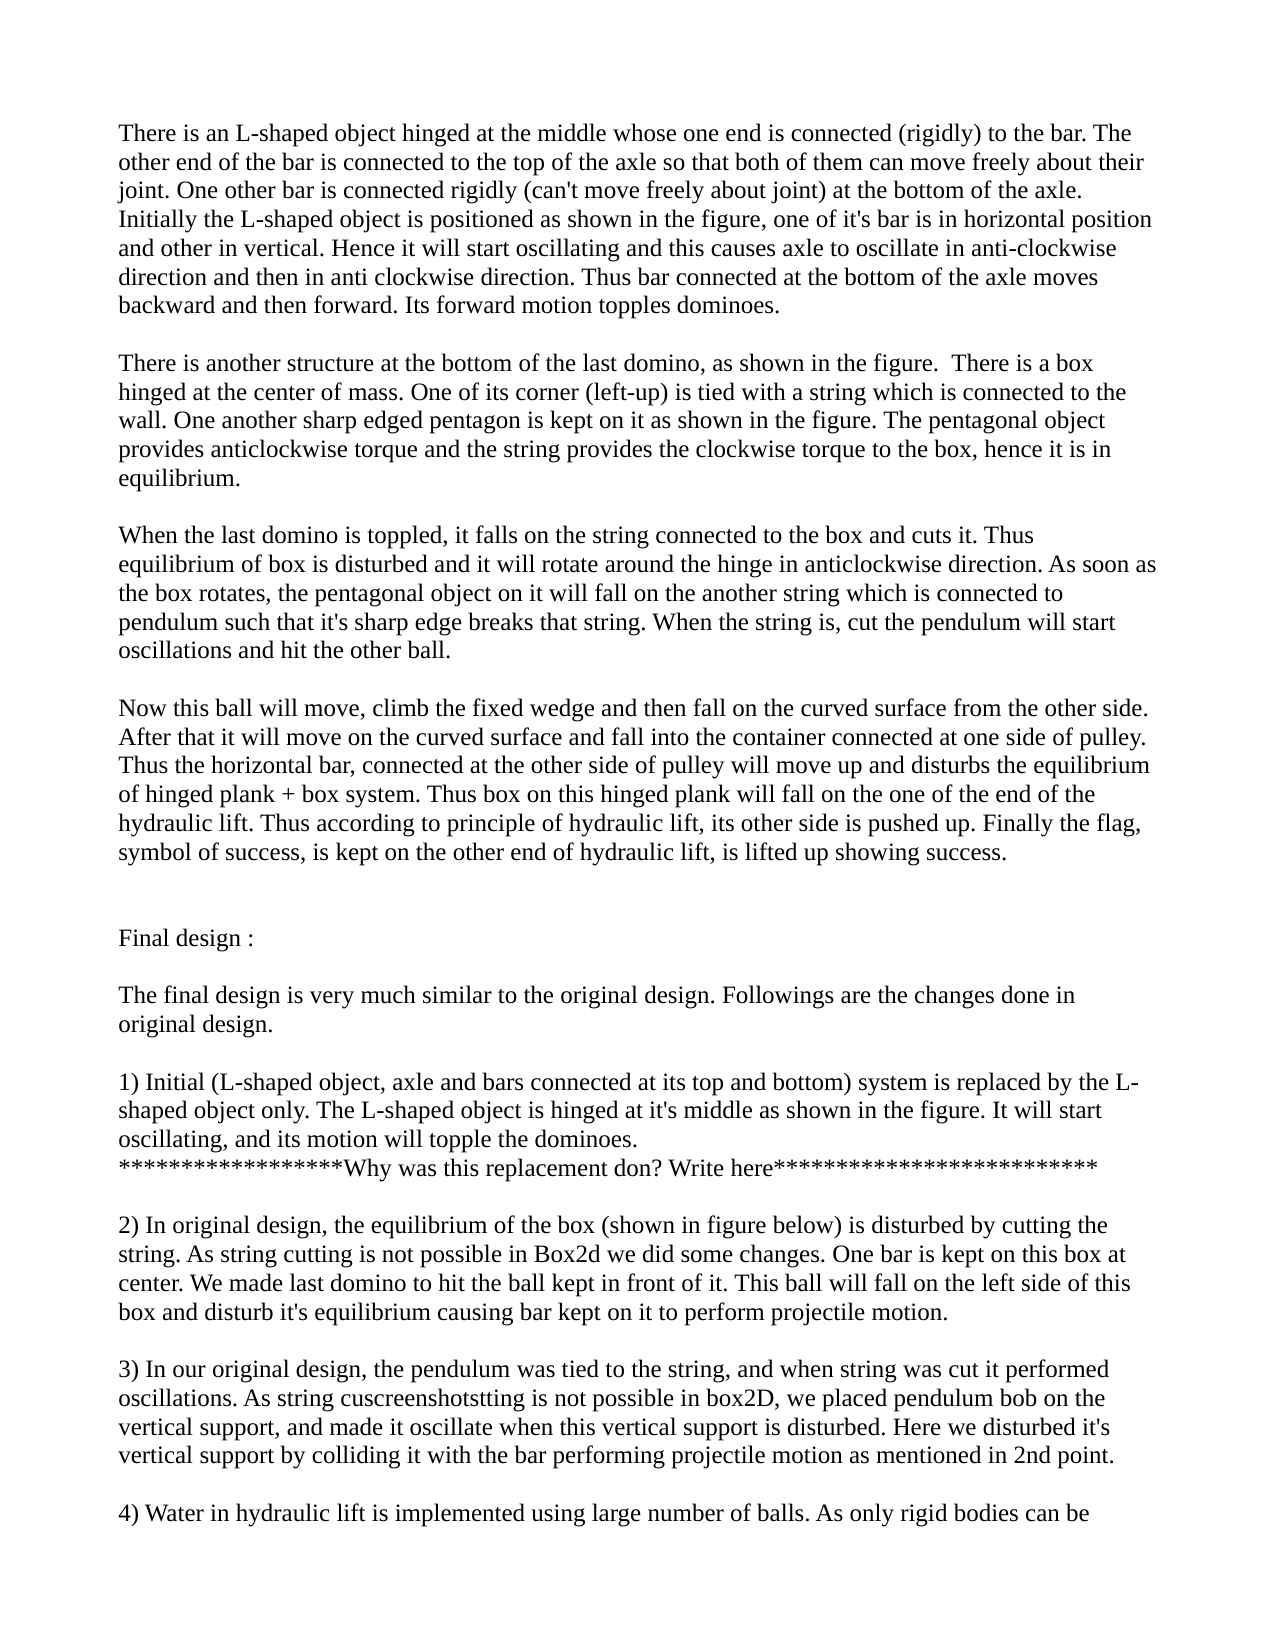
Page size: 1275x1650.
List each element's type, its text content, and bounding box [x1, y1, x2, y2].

text Final design : [118, 923, 1157, 952]
text 2) In original design, the equilibrium of the box (shown in figure below) is disturbed by cutting the string. As string cutting is not possible in Box2d we did some changes. One bar is kept on this box at center. We made last domino to hit the ball kept in front of it. This ball will fall on the left side of this box and disturb it's equilibrium causing bar kept on it to perform projectile motion. [118, 1211, 1157, 1326]
text 4) Water in hydraulic lift is implemented using large number of balls. As only rigid bodies can be [118, 1498, 1157, 1527]
text There is an L-shaped object hinged at the middle whose one end is connected (rigidly) to the bar. The other end of the bar is connected to the top of the axle so that both of them can move freely about their joint. One other bar is connected rigidly (can't move freely about joint) at the bottom of the axle. [118, 118, 1157, 204]
text Now this ball will move, climb the fixed wedge and then fall on the curved surface from the other side. After that it will move on the curved surface and fall into the container connected at one side of pulley. [118, 693, 1157, 751]
text The final design is very much similar to the original design. Followings are the changes done in original design. [118, 981, 1157, 1038]
text ******************Why was this replacement don? Write here************************** [118, 1153, 1157, 1182]
text When the last domino is toppled, it falls on the string connected to the box and cuts it. Thus equilibrium of box is disturbed and it will rotate around the hinge in anticlockwise direction. As soon as the box rotates, the pentagonal object on it will fall on the another string which is connected to pendulum such that it's sharp edge breaks that string. When the string is, cut the pendulum will start oscillations and hit the other ball. [118, 521, 1157, 664]
text Initially the L-shaped object is positioned as shown in the figure, one of it's bar is in horizontal position and other in vertical. Hence it will start oscillating and this causes axle to oscillate in anti-clockwise direction and then in anti clockwise direction. Thus bar connected at the bottom of the axle moves backward and then forward. Its forward motion topples dominoes. [118, 204, 1157, 319]
text There is another structure at the bottom of the last domino, as shown in the figure. There is a box hinged at the center of mass. One of its corner (left-up) is tied with a string which is connected to the wall. One another sharp edged pentagon is kept on it as shown in the figure. The pentagonal object provides anticlockwise torque and the string provides the clockwise torque to the box, hence it is in equilibrium. [118, 348, 1157, 492]
text 3) In our original design, the pendulum was tied to the string, and when string was cut it performed oscillations. As string cuscreenshotstting is not possible in box2D, we placed pendulum bob on the vertical support, and made it oscillate when this vertical support is disturbed. Here we disturbed it's vertical support by colliding it with the bar performing projectile motion as mentioned in 2nd point. [118, 1354, 1157, 1469]
text Thus the horizontal bar, connected at the other side of pulley will move up and disturbs the equilibrium of hinged plank + box system. Thus box on this hinged plank will fall on the one of the end of the hydraulic lift. Thus according to principle of hydraulic lift, its other side is pushed up. Finally the flag, symbol of success, is kept on the other end of hydraulic lift, is lifted up showing success. [118, 751, 1157, 866]
text 1) Initial (L-shaped object, axle and bars connected at its top and bottom) system is replaced by the L-shaped object only. The L-shaped object is hinged at it's middle as shown in the figure. It will start oscillating, and its motion will topple the dominoes. [118, 1067, 1157, 1153]
